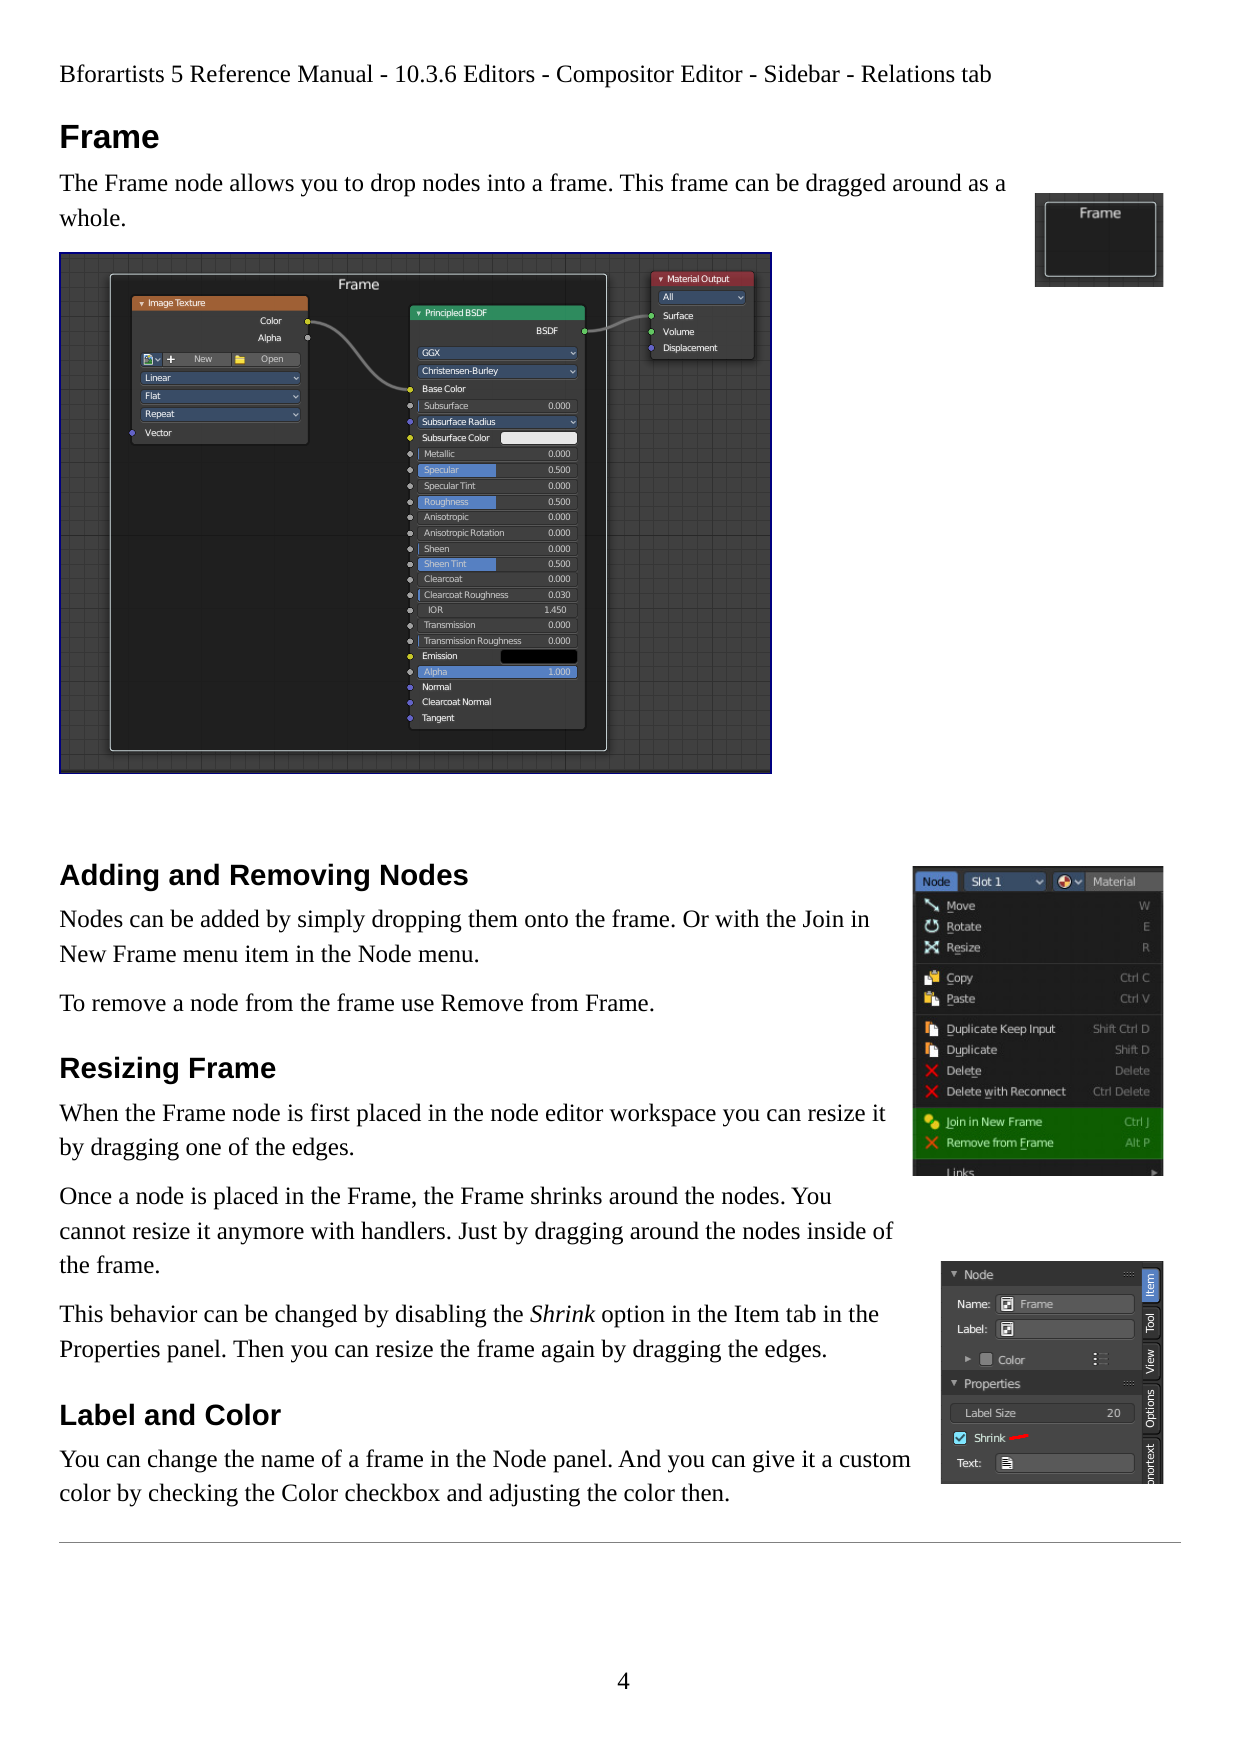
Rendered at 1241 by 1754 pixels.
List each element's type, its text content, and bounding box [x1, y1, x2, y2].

text Nodes can be added by simply dropping them onto the frame. Or with the Join in New Frame menu item in the Node menu. [59, 904, 912, 967]
text This behavior can be changed by disabling the Shrink option in the Item tab in the Properties panel. Then you can resize the frame again by dragging the edges. [59, 1299, 940, 1362]
subtitle Label and Color [59, 1397, 940, 1431]
text Once a node is placed in the Frame, the Frame shrinks around the nodes. You cannot resize it anymore with handlers. Just by dragging around the nodes inside of the frame. [59, 1181, 1181, 1279]
picture [1034, 193, 1164, 287]
picture [940, 1261, 1164, 1484]
picture [61, 254, 770, 773]
subtitle Adding and Removing Nodes [59, 858, 1181, 892]
text When the Frame node is first placed in the node editor workspace you can resize it by dragging one of the edges. [59, 1098, 912, 1161]
subtitle [1164, 1051, 1181, 1085]
subtitle Frame [59, 117, 1181, 156]
picture [912, 866, 1164, 1176]
text You can change the name of a frame in the Node panel. And you can give it a custom color by checking the Color checkbox and adjusting the color then. [59, 1444, 1181, 1507]
subtitle Resizing Frame [59, 1051, 912, 1085]
text The Frame node allows you to drop nodes into a frame. This frame can be dragged around as a whole. [59, 168, 1181, 232]
text To remove a node from the frame use Remove from Frame. [59, 988, 912, 1017]
subtitle [1164, 1397, 1181, 1431]
